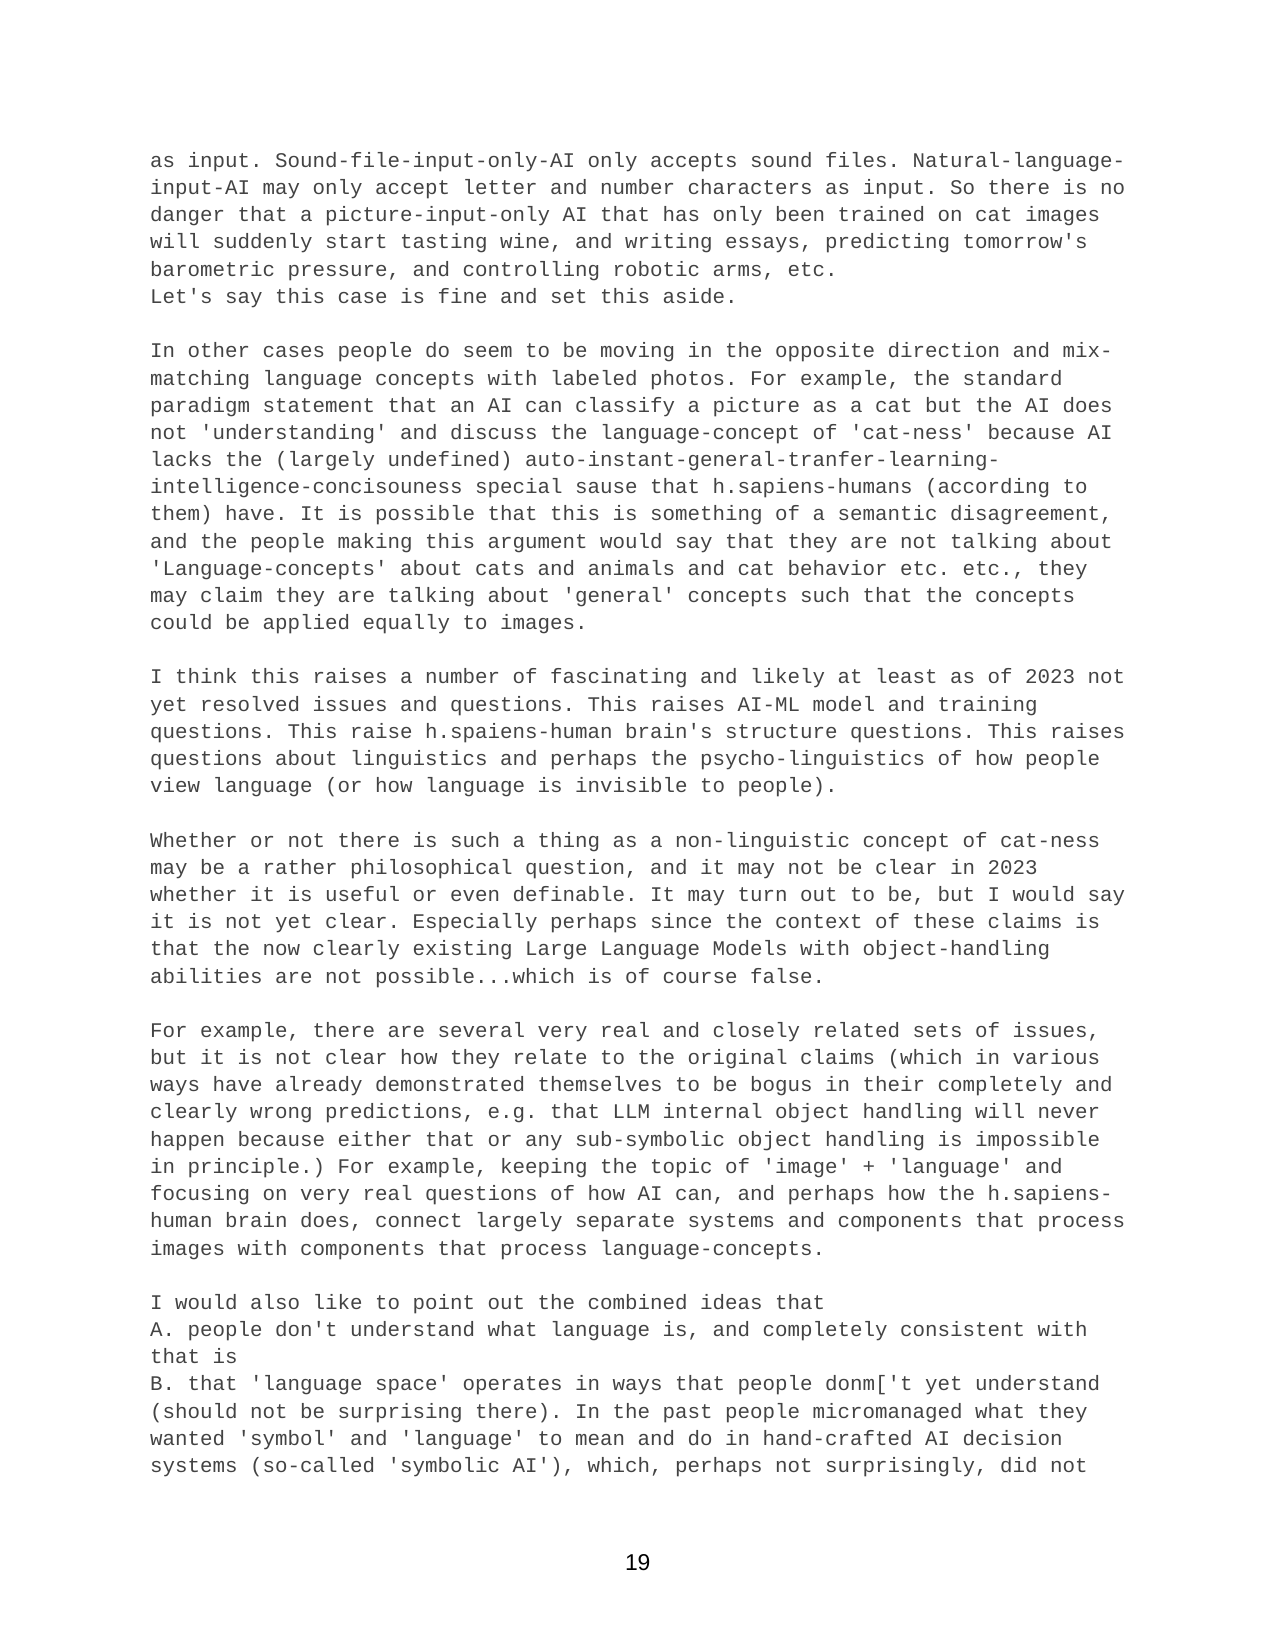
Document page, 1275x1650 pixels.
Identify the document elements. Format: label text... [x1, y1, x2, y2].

text For example, there are several very real and closely related sets of issues, but it is not clear how they relate to the original claims (which in various ways have already demonstrated themselves to be bogus in their completely and clearly wrong predictions, e.g. that LLM internal object handling will never happen because either that or any sub-symbolic object handling is impossible in principle.) For example, keeping the topic of 'image' + 'language' and focusing on very real questions of how AI can, and perhaps how the h.sapiens-human brain does, connect largely separate systems and components that process images with components that process language-concepts. [150, 1020, 1125, 1261]
text In other cases people do seem to be moving in the opposite direction and mix-matching language concepts with labeled photos. For example, the standard paradigm statement that an AI can classify a picture as a cat but the AI does not 'understanding' and discuss the language-concept of 'cat-ness' because AI lacks the (largely undefined) auto-instant-general-tranfer-learning-intelligence-concisouness special sause that h.sapiens-humans (according to them) have. It is possible that this is something of a semantic disagreement, and the people making this argument would say that they are not talking about 'Language-concepts' about cats and animals and cat behavior etc. etc., they may claim they are talking about 'general' concepts such that the concepts could be applied equally to images. [150, 340, 1125, 636]
text as input. Sound-file-input-only-AI only accepts sound files. Natural-language-input-AI may only accept letter and number characters as input. So there is no danger that a picture-input-only AI that has only been trained on cat images will suddenly start tasting wine, and writing essays, predicting tomorrow's barometric pressure, and controlling robotic arms, etc. [150, 150, 1125, 282]
text A. people don't understand what language is, and completely consistent with that is [150, 1319, 1125, 1370]
text B. that 'language space' operates in ways that people donm['t yet understand (should not be surprising there). In the past people micromanaged what they wanted 'symbol' and 'language' to mean and do in hand-crafted AI decision systems (so-called 'symbolic AI'), which, perhaps not surprisingly, did not [150, 1373, 1125, 1479]
text Let's say this case is fine and set this aside. [150, 286, 1125, 309]
text I think this raises a number of fascinating and likely at least as of 2023 not yet resolved issues and questions. This raises AI-ML model and training questions. This raise h.spaiens-human brain's structure questions. This raises questions about linguistics and perhaps the psycho-linguistics of how people view language (or how language is invisible to people). [150, 667, 1125, 799]
text I would also like to point out the combined ideas that [150, 1292, 1125, 1316]
text Whether or not there is such a thing as a non-linguistic concept of cat-ness may be a rather philosophical question, and it may not be clear in 2023 whether it is useful or even definable. It may turn out to be, but I would say it is not yet clear. Especially perhaps since the context of these claims is that the now clearly existing Large Language Models with object-handling abilities are not possible...which is of course false. [150, 830, 1125, 989]
